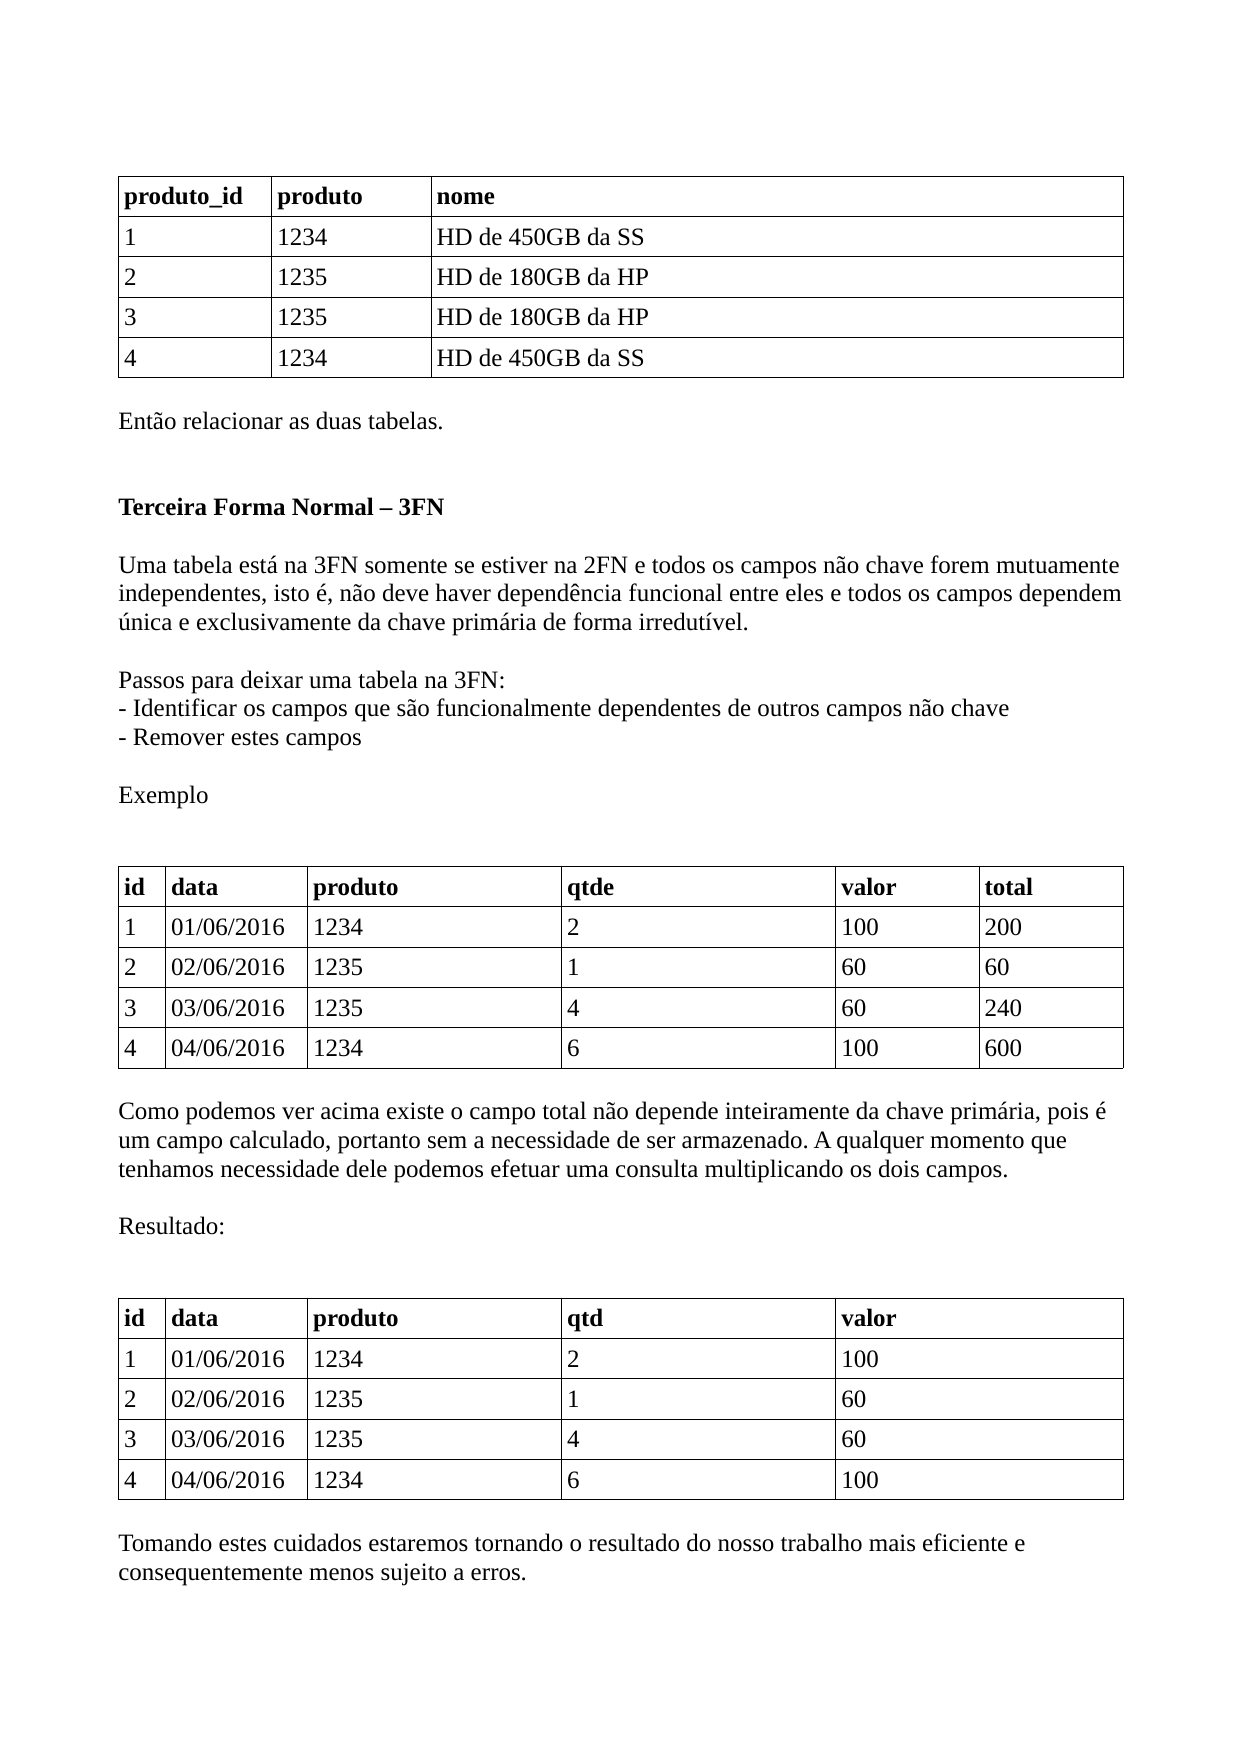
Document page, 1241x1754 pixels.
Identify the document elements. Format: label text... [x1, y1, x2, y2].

table_cell 240 [980, 988, 1123, 1027]
table_cell 1235 [272, 298, 431, 337]
text - Identificar os campos que são funcionalmente dependentes de outros campos não chave [118, 693, 1122, 722]
table_cell 100 [836, 1460, 1123, 1499]
table_cell 04/06/2016 [166, 1028, 307, 1068]
table_cell 02/06/2016 [166, 1379, 307, 1419]
table_cell 4 [562, 1420, 835, 1459]
table_header produto_id [119, 177, 271, 216]
table_cell 2 [119, 1379, 165, 1419]
table_cell 1234 [308, 1028, 561, 1068]
table_header data [166, 1299, 307, 1338]
table_cell 1234 [272, 217, 431, 256]
table_cell 2 [562, 1339, 835, 1378]
table_cell 4 [119, 1028, 165, 1068]
table_cell 60 [836, 948, 979, 987]
table_cell 1235 [272, 257, 431, 297]
table_cell 1235 [308, 988, 561, 1027]
table_cell 1234 [308, 907, 561, 947]
table_header produto [308, 1299, 561, 1338]
table_cell 2 [119, 948, 165, 987]
table_header total [980, 867, 1123, 906]
table_cell 1 [562, 1379, 835, 1419]
table_cell 01/06/2016 [166, 907, 307, 947]
table_header id [119, 1299, 165, 1338]
table_header data [166, 867, 307, 906]
table_cell 1 [119, 1339, 165, 1378]
table_cell HD de 450GB da SS [432, 217, 1123, 256]
table_cell HD de 180GB da HP [432, 257, 1123, 297]
table_cell 03/06/2016 [166, 988, 307, 1027]
table_header produto [272, 177, 431, 216]
table_cell 1 [119, 217, 271, 256]
table_cell 100 [836, 1339, 1123, 1378]
table_cell 2 [562, 907, 835, 947]
text Passos para deixar uma tabela na 3FN: [118, 665, 1122, 693]
table_cell 1235 [308, 1379, 561, 1419]
table_cell 3 [119, 988, 165, 1027]
table_cell 02/06/2016 [166, 948, 307, 987]
table_header produto [308, 867, 561, 906]
table_cell 01/06/2016 [166, 1339, 307, 1378]
table_cell 200 [980, 907, 1123, 947]
table_cell 3 [119, 1420, 165, 1459]
table_cell 1234 [308, 1460, 561, 1499]
table_cell HD de 450GB da SS [432, 338, 1123, 377]
table_header valor [836, 867, 979, 906]
table_cell 1235 [308, 948, 561, 987]
table_cell 4 [562, 988, 835, 1027]
table_cell 1234 [308, 1339, 561, 1378]
table_cell 100 [836, 907, 979, 947]
table_cell HD de 180GB da HP [432, 298, 1123, 337]
table_cell 1 [119, 907, 165, 947]
table_header qtde [562, 867, 835, 906]
text Terceira Forma Normal – 3FN [118, 492, 1122, 521]
table_cell 1235 [308, 1420, 561, 1459]
table_cell 60 [836, 988, 979, 1027]
table_cell 60 [980, 948, 1123, 987]
text - Remover estes campos [118, 722, 1122, 751]
table_cell 6 [562, 1028, 835, 1068]
table_cell 6 [562, 1460, 835, 1499]
table_cell 60 [836, 1420, 1123, 1459]
table_header id [119, 867, 165, 906]
table_header qtd [562, 1299, 835, 1338]
table_cell 4 [119, 338, 271, 377]
text Então relacionar as duas tabelas. [118, 406, 1122, 435]
table_header nome [432, 177, 1123, 216]
text Como podemos ver acima existe o campo total não depende inteiramente da chave primária, pois é um campo calculado, portanto sem a necessidade de ser armazenado. A qualquer momento que tenhamos necessidade dele podemos efetuar uma consulta multiplicando os dois campos. [118, 1096, 1122, 1183]
table_cell 1234 [272, 338, 431, 377]
table_cell 03/06/2016 [166, 1420, 307, 1459]
table_header valor [836, 1299, 1123, 1338]
table_cell 100 [836, 1028, 979, 1068]
table_cell 1 [562, 948, 835, 987]
table_cell 60 [836, 1379, 1123, 1419]
table_cell 2 [119, 257, 271, 297]
table_cell 3 [119, 298, 271, 337]
table_cell 4 [119, 1460, 165, 1499]
table_cell 600 [980, 1028, 1123, 1068]
text Uma tabela está na 3FN somente se estiver na 2FN e todos os campos não chave forem mutuamente independentes, isto é, não deve haver dependência funcional entre eles e todos os campos dependem única e exclusivamente da chave primária de forma irredutível. [118, 550, 1122, 636]
text Exemplo [118, 780, 1122, 808]
text Resultado: [118, 1211, 1122, 1240]
table_cell 04/06/2016 [166, 1460, 307, 1499]
text Tomando estes cuidados estaremos tornando o resultado do nosso trabalho mais eficiente e consequentemente menos sujeito a erros. [118, 1528, 1122, 1586]
